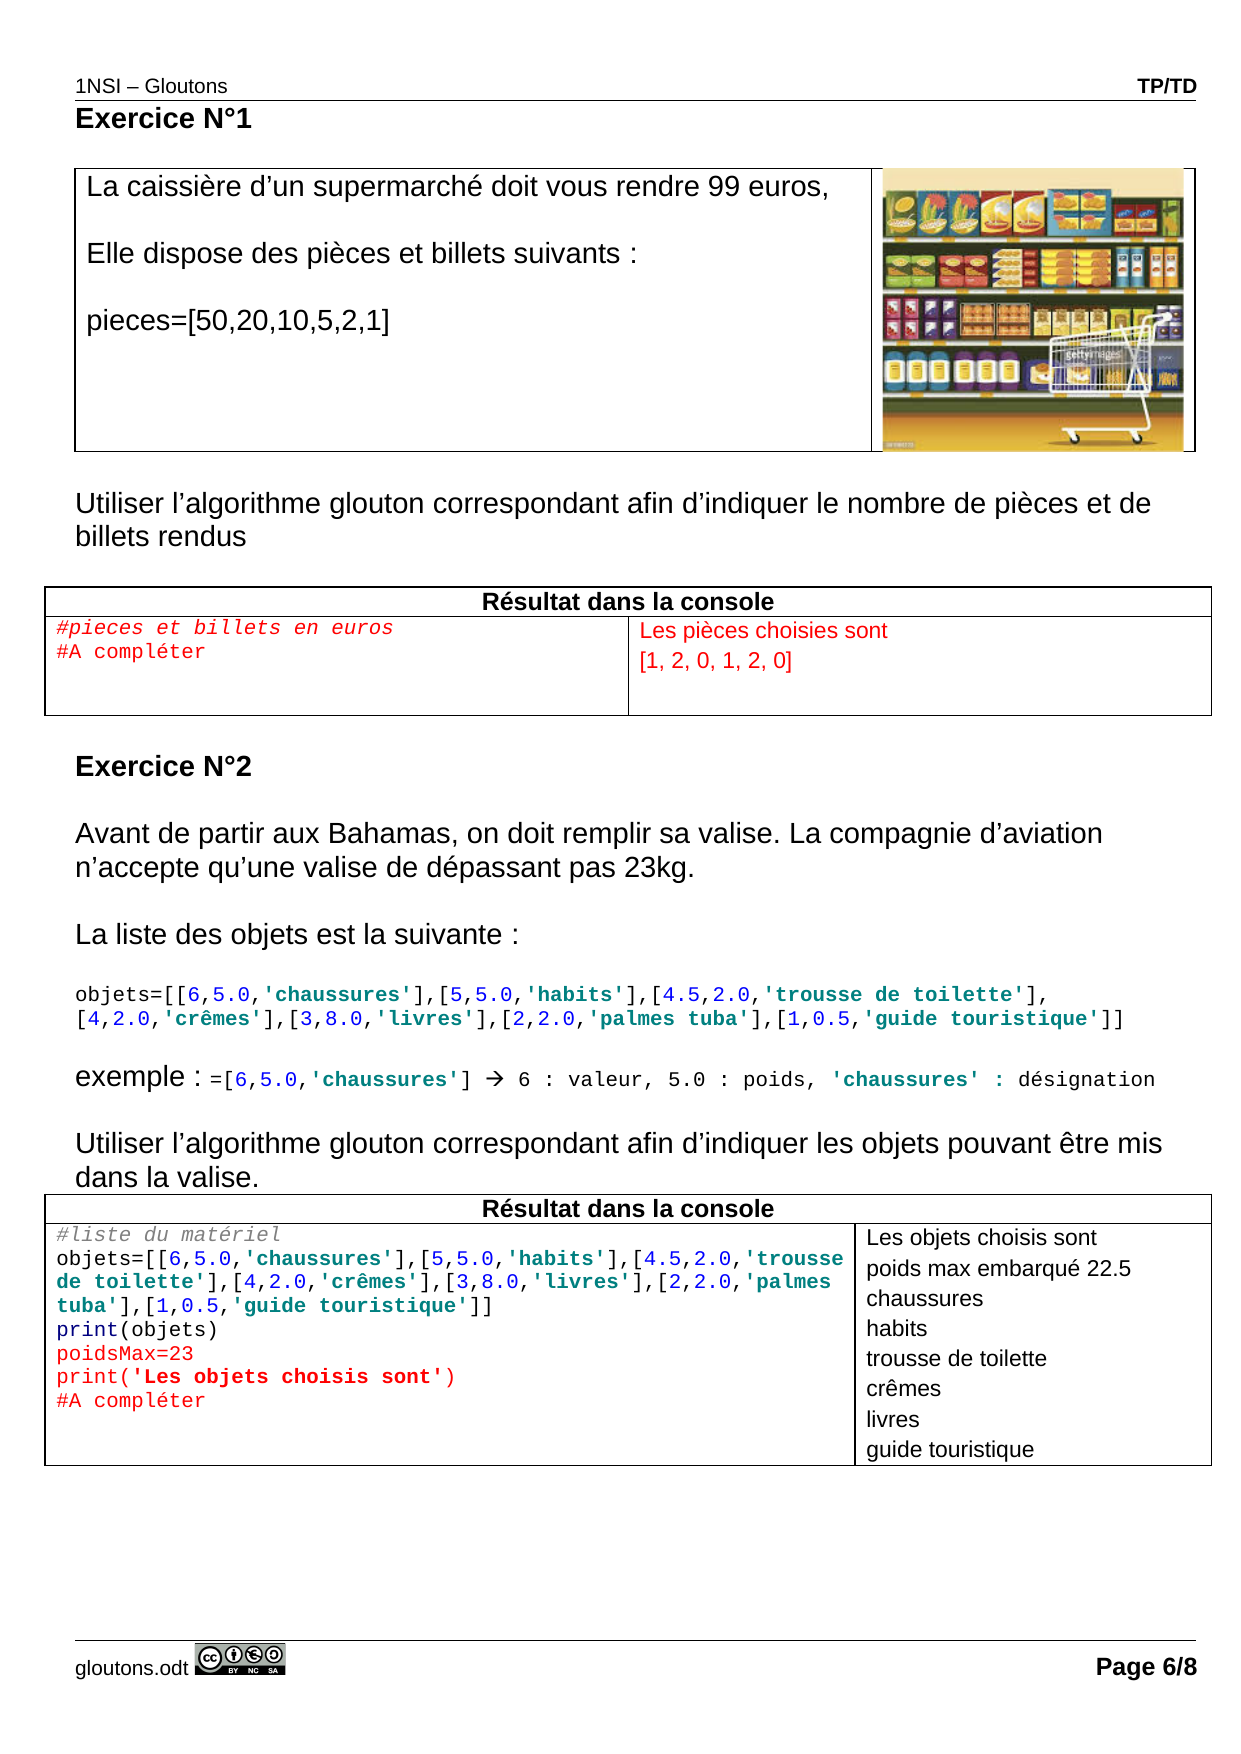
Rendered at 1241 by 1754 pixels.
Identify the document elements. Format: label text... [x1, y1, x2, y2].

text exemple : =[6,5.0,'chaussures']  6 : valeur, 5.0 : poids, 'chaussures' : désignation [75, 1059, 1196, 1093]
text Avant de partir aux Bahamas, on doit remplir sa valise. La compagnie d’aviation n’accepte qu’une valise de dépassant pas 23kg. [75, 816, 1196, 883]
text Utiliser l’algorithme glouton correspondant afin d’indiquer les objets pouvant être mis dans la valise. [75, 1126, 1196, 1193]
table_header La caissière d’un supermarché doit vous rendre 99 euros, Elle dispose des pièces et billets suivants : pieces=[50,20,10,5,2,1] [76, 169, 871, 451]
table_cell #pieces et billets en euros #A compléter [46, 617, 628, 714]
text La liste des objets est la suivante : [75, 917, 1196, 950]
picture [882, 168, 1184, 452]
text Exercice N°2 [75, 749, 1196, 783]
table_header [872, 169, 882, 451]
table_cell Les objets choisis sont poids max embarqué 22.5 chaussures habits trousse de toilette crêmes livres guide touristique [856, 1224, 1211, 1465]
table_cell #liste du matériel objets=[[6,5.0,'chaussures'],[5,5.0,'habits'],[4.5,2.0,'trousse de toilette'],[4,2.0,'crêmes'],[3,8.0,'livres'],[2,2.0,'palmes tuba'],[1,0.5,'guide touristique']] print(objets) poidsMax=23 print('Les objets choisis sont') #A compléter [46, 1224, 854, 1465]
text objets=[[6,5.0,'chaussures'],[5,5.0,'habits'],[4.5,2.0,'trousse de toilette'],[4,2.0,'crêmes'],[3,8.0,'livres'],[2,2.0,'palmes tuba'],[1,0.5,'guide touristique']] [75, 984, 1196, 1059]
table_header [1184, 169, 1194, 451]
picture [194, 1643, 286, 1675]
table_cell Les pièces choisies sont [1, 2, 0, 1, 2, 0] [629, 617, 1211, 714]
table_header Résultat dans la console [46, 588, 1211, 616]
text Utiliser l’algorithme glouton correspondant afin d’indiquer le nombre de pièces et de billets rendus [75, 486, 1196, 553]
text Exercice N°1 [75, 101, 1196, 134]
table_header Résultat dans la console [46, 1195, 1211, 1223]
